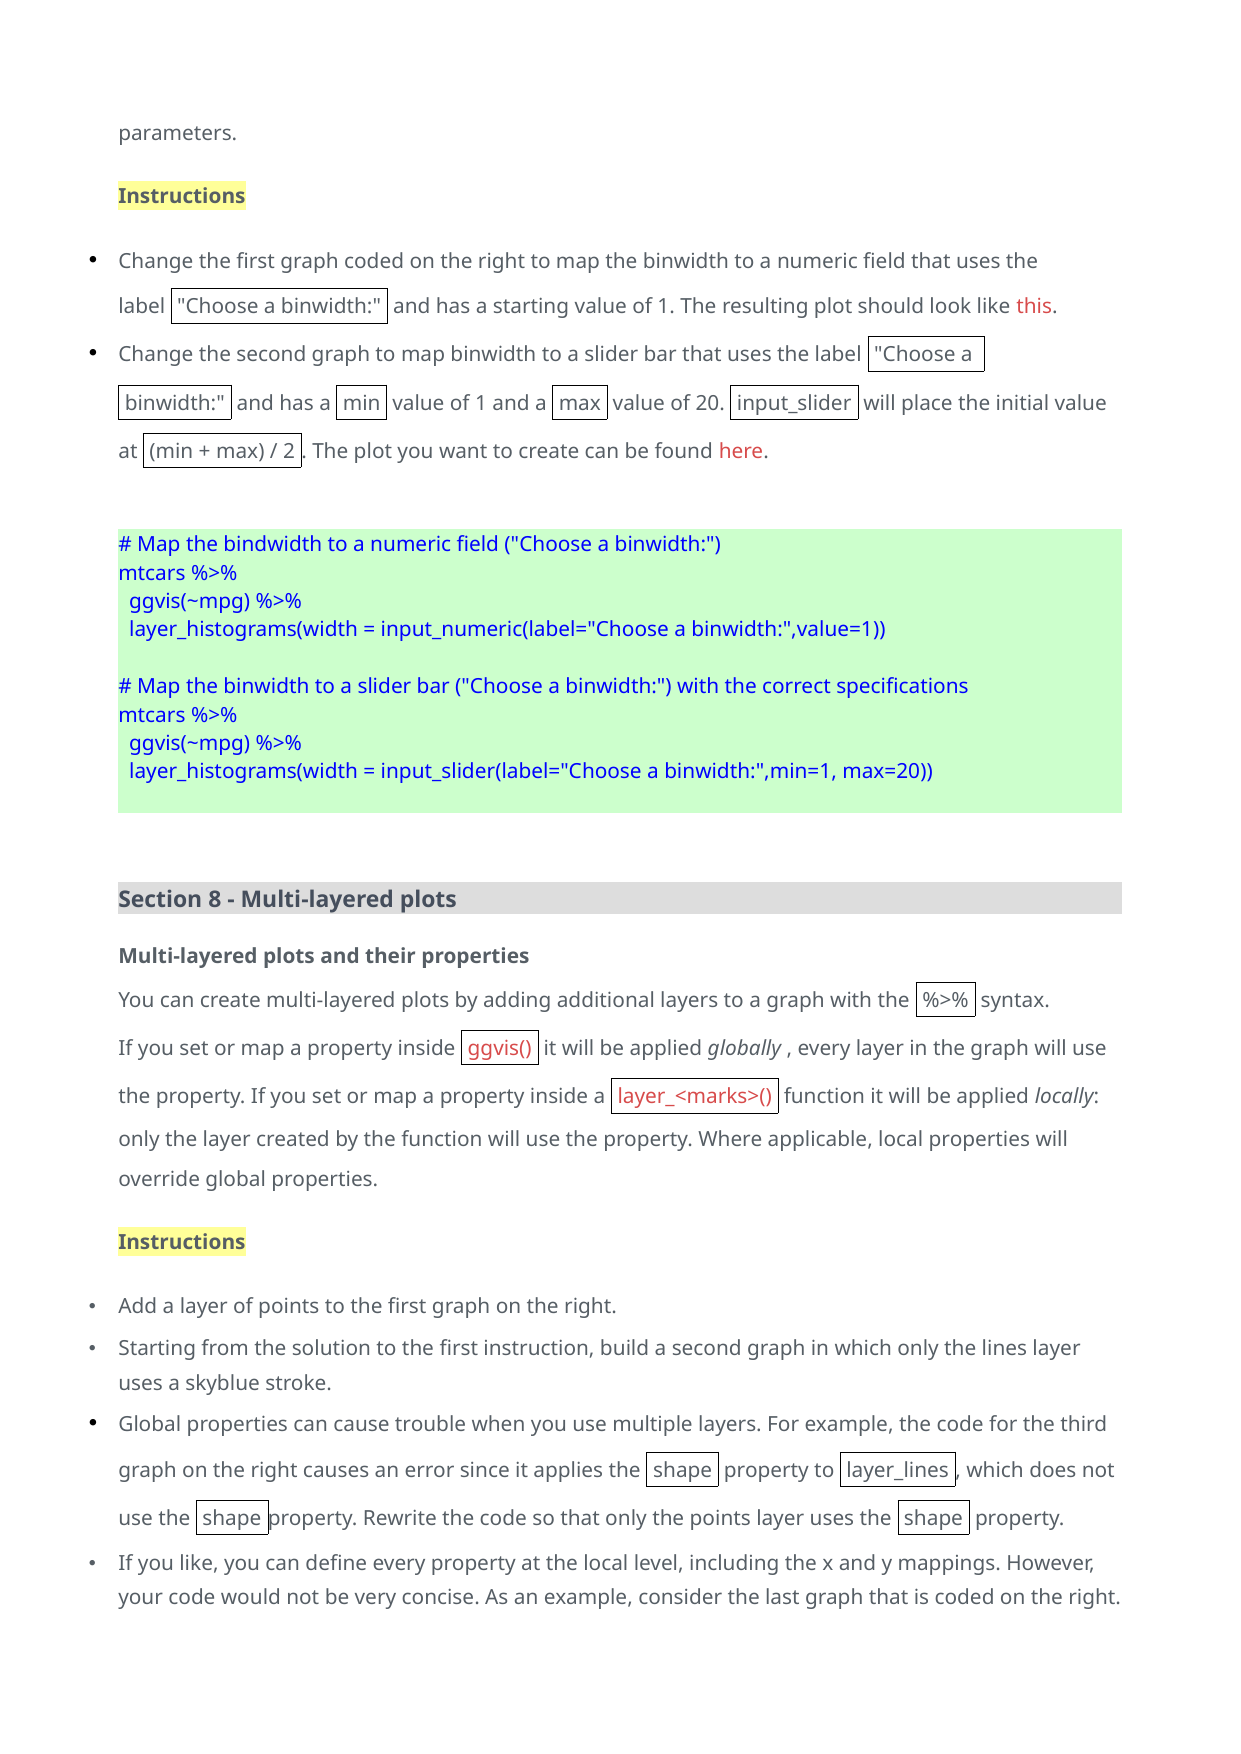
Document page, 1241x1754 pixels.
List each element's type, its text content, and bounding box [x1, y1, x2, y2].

list If you like, you can define every property at the local level, including the x and y mappings. However, your code would not be very concise. As an example, consider the last graph that is coded on the right. [118, 1548, 1122, 1611]
subtitle Multi-layered plots and their properties [118, 941, 1122, 969]
subtitle Instructions [118, 1227, 1122, 1256]
text mtcars %>% [118, 558, 1122, 586]
text # Map the binwidth to a slider bar ("Choose a binwidth:") with the correct specifications [118, 671, 1122, 700]
text If you set or map a property inside ggvis() it will be applied globally , every layer in the graph will use the property. If you set or map a property inside a layer_<marks>() function it will be applied locally: only the layer created by the function will use the property. Where applicable, local properties will override global properties. [118, 1030, 1122, 1192]
text %>% [917, 983, 975, 1016]
list Change the second graph to map binwidth to a slider bar that uses the label "Choose a binwidth:" and has a min value of 1 and a max value of 20. input_slider will place the initial value at (min + max) / 2. The plot you want to create can be found here. [118, 336, 1122, 467]
list Starting from the solution to the first instruction, build a second graph in which only the lines layer uses a skyblue stroke. [118, 1333, 1122, 1396]
text syntax. [976, 982, 1122, 1016]
text ggvis(~mpg) %>% [118, 728, 1122, 757]
text mtcars %>% [118, 700, 1122, 728]
text layer_histograms(width = input_numeric(label="Choose a binwidth:",value=1)) [118, 614, 1122, 643]
text layer_histograms(width = input_slider(label="Choose a binwidth:",min=1, max=20)) [118, 757, 1122, 785]
text You can create multi-layered plots by adding additional layers to a graph with the [118, 982, 916, 1016]
list Add a layer of points to the first graph on the right. [118, 1292, 1122, 1320]
subtitle Instructions [118, 181, 1122, 210]
text parameters. [118, 118, 1122, 147]
subtitle Section 8 - Multi-layered plots [118, 882, 1122, 914]
text # Map the bindwidth to a numeric field ("Choose a binwidth:") [118, 529, 1122, 558]
list Change the first graph coded on the right to map the binwidth to a numeric field that uses the label "Choose a binwidth:" and has a starting value of 1. The resulting plot should look like this. [118, 246, 1122, 323]
list Global properties can cause trouble when you use multiple layers. For example, the code for the third graph on the right causes an error since it applies the shape property to layer_lines, which does not use the shapeproperty. Rewrite the code so that only the points layer uses the shape property. [118, 1409, 1122, 1534]
text ggvis(~mpg) %>% [118, 586, 1122, 614]
